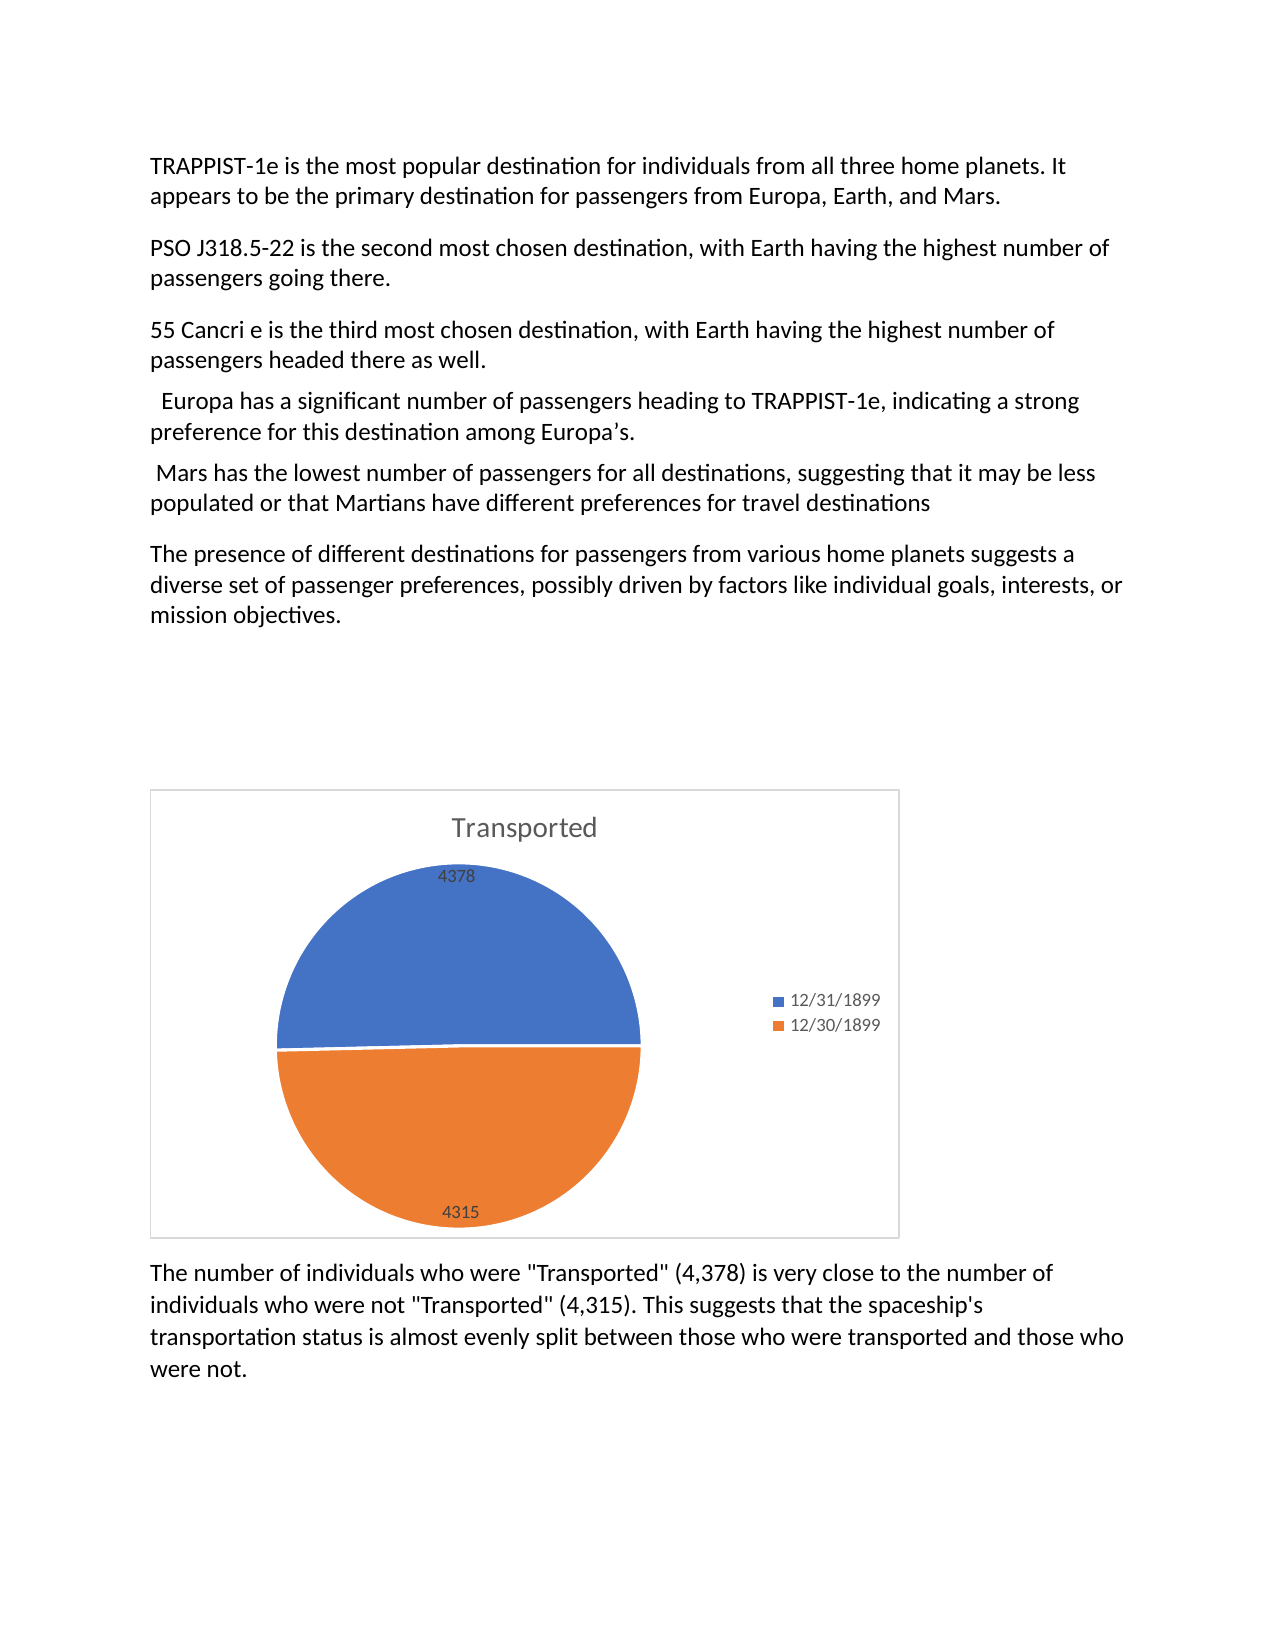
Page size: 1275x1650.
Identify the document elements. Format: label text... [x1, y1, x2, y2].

text The number of individuals who were "Transported" (4,378) is very close to the number of individuals who were not "Transported" (4,315). This suggests that the spaceship's transportation status is almost evenly split between those who were transported and those who were not. [150, 1257, 1125, 1384]
text TRAPPIST-1e is the most popular destination for individuals from all three home planets. It appears to be the primary destination for passengers from Europa, Earth, and Mars. [150, 150, 1125, 211]
text PSO J318.5-22 is the second most chosen destination, with Earth having the highest number of passengers going there. [150, 232, 1125, 293]
text The presence of different destinations for passengers from various home planets suggests a diverse set of passenger preferences, possibly driven by factors like individual goals, interests, or mission objectives. [150, 538, 1125, 630]
text Mars has the lowest number of passengers for all destinations, suggesting that it may be less populated or that Martians have different preferences for travel destinations [150, 457, 1125, 518]
text 55 Cancri e is the third most chosen destination, with Earth having the highest number of passengers headed there as well. [150, 314, 1125, 375]
text Europa has a significant number of passengers heading to TRAPPIST-1e, indicating a strong preference for this destination among Europa’s. [150, 385, 1125, 446]
